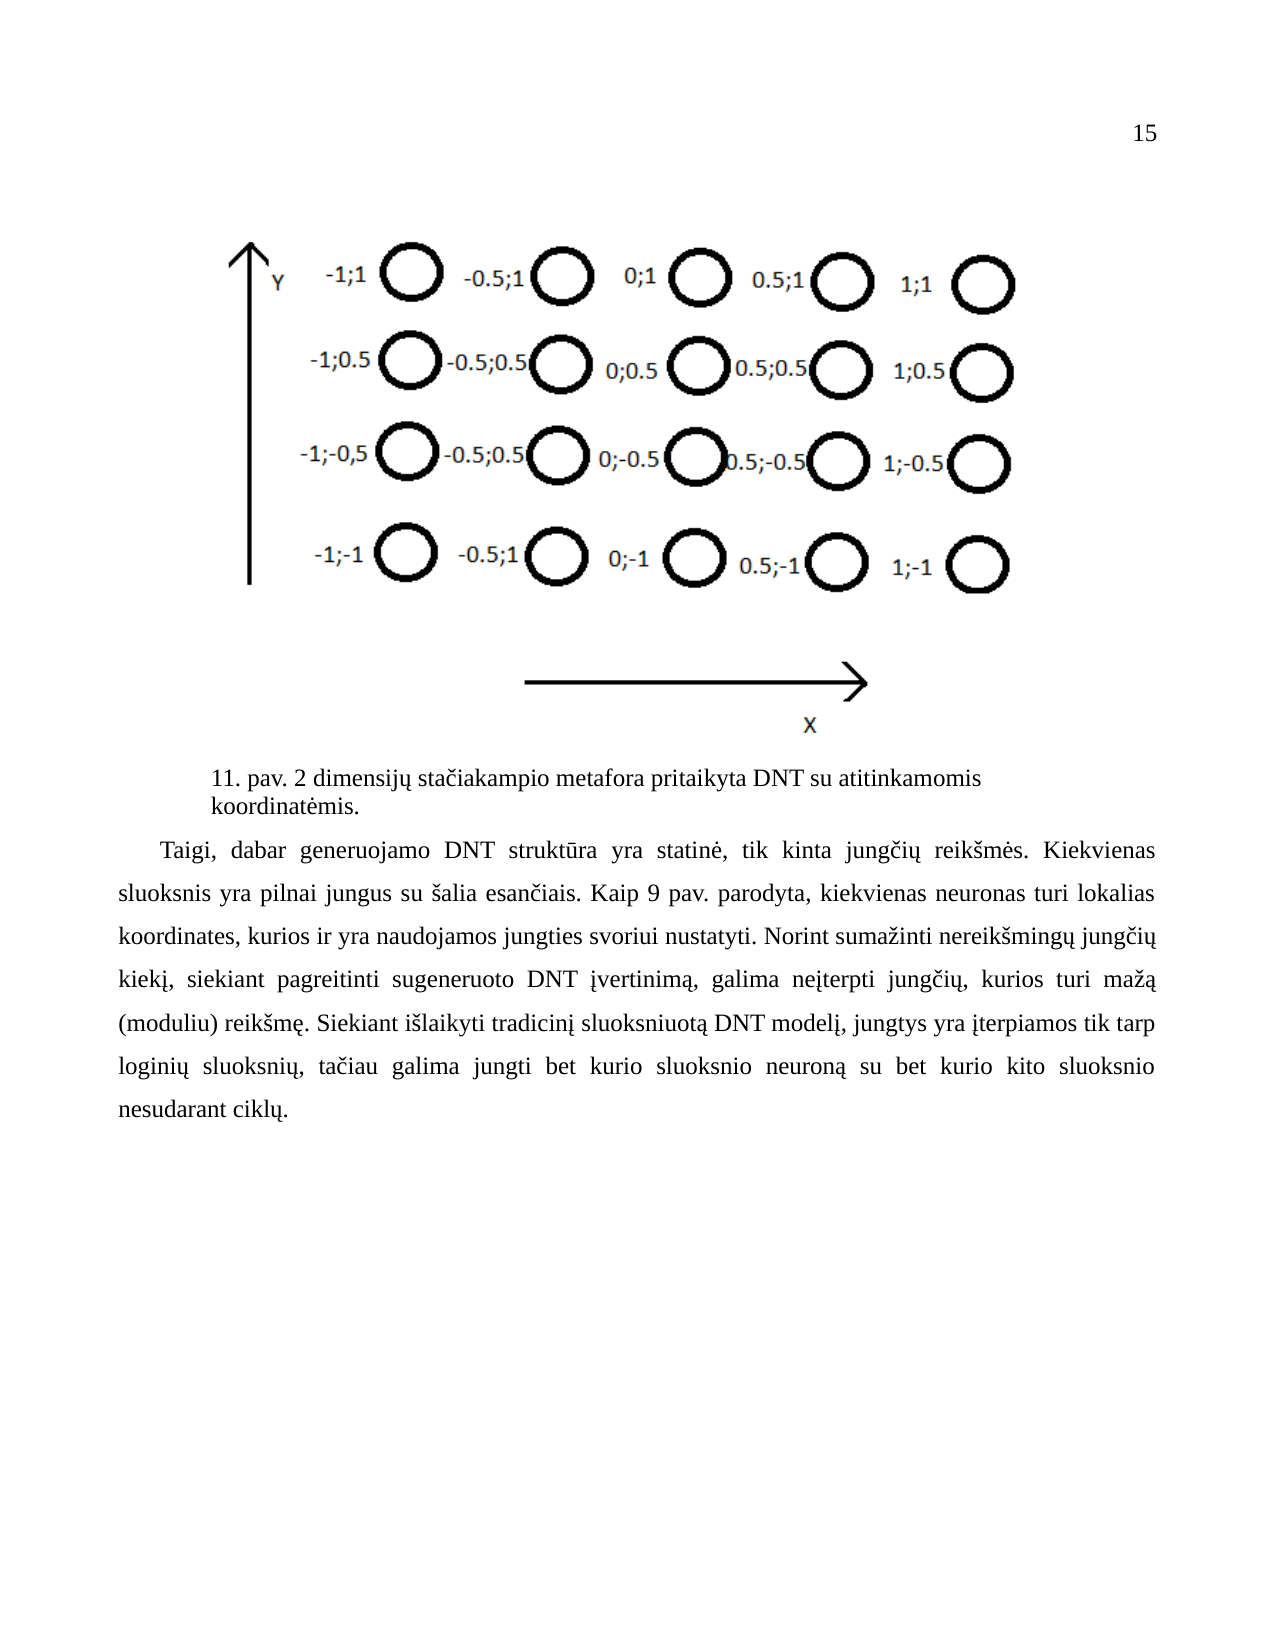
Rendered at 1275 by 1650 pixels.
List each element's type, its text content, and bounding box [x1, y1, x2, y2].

text Taigi, dabar generuojamo DNT struktūra yra statinė, tik kinta jungčių reikšmės. Kiekvienas sluoksnis yra pilnai jungus su šalia esančiais. Kaip 9 pav. parodyta, kiekvienas neuronas turi lokalias koordinates, kurios ir yra naudojamos jungties svoriui nustatyti. Norint sumažinti nereikšmingų jungčių kiekį, siekiant pagreitinti sugeneruoto DNT įvertinimą, galima neįterpti jungčių, kurios turi mažą (moduliu) reikšmę. Siekiant išlaikyti tradicinį sluoksniuotą DNT modelį, jungtys yra įterpiamos tik tarp loginių sluoksnių, tačiau galima jungti bet kurio sluoksnio neuroną su bet kurio kito sluoksnio nesudarant ciklų. [118, 176, 1157, 1123]
picture [210, 213, 1065, 758]
text 11. pav. 2 dimensijų stačiakampio metafora pritaikyta DNT su atitinkamomis koordinatėmis. [211, 758, 1064, 820]
